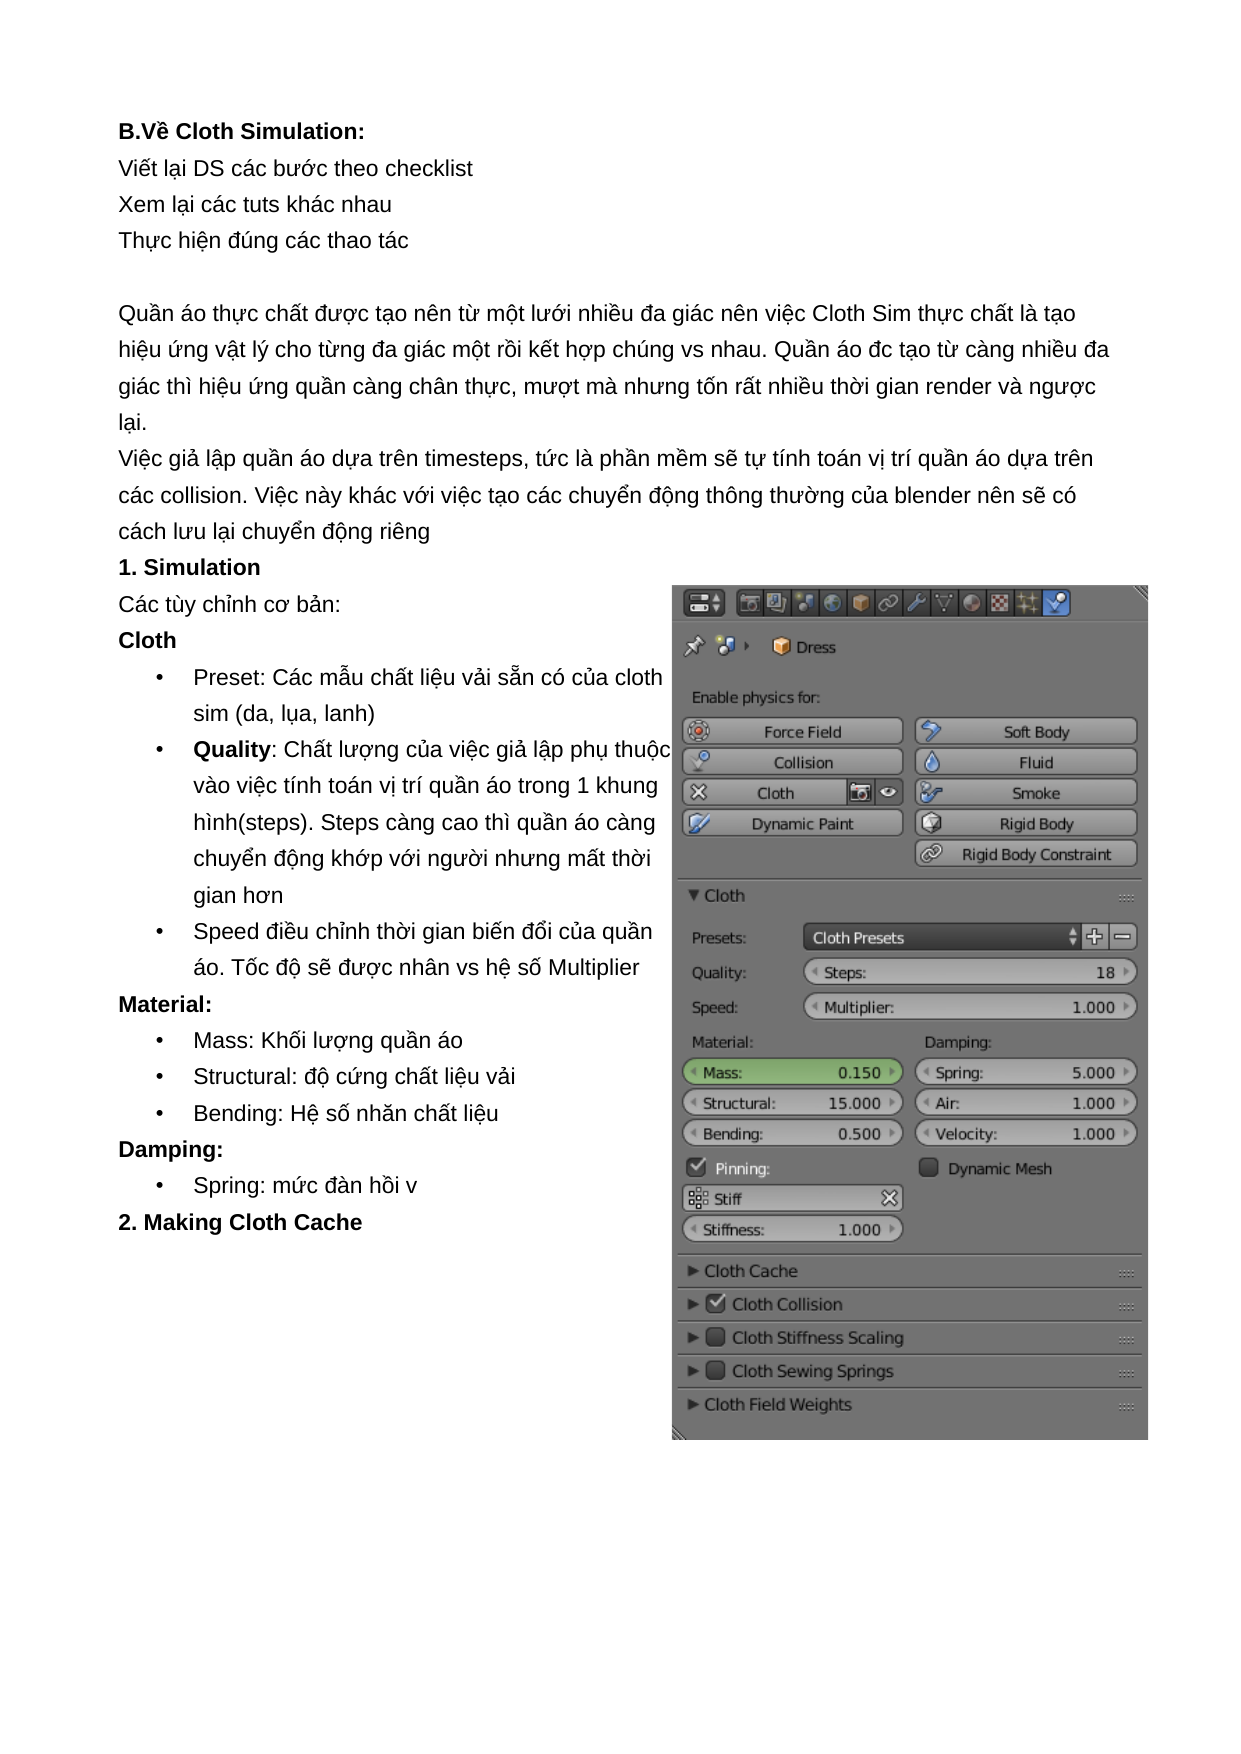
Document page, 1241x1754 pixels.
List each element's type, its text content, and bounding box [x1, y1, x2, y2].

text Xem lại các tuts khác nhau [118, 191, 1122, 217]
picture [671, 585, 1149, 1440]
text 2. Making Cloth Cache [118, 1209, 671, 1235]
list Mass: Khối lượng quần áo [156, 1027, 671, 1053]
text Thực hiện đúng các thao tác [118, 227, 1122, 253]
list Quality: Chất lượng của việc giả lập phụ thuộc vào việc tính toán vị trí quần áo trong 1 khung hình(steps). Steps càng cao thì quần áo càng chuyển động khớp với người nhưng mất thời gian hơn [156, 736, 671, 908]
text Damping: [118, 1136, 671, 1162]
text 1. Simulation [118, 554, 1122, 581]
text Material: [118, 991, 671, 1017]
list Structural: độ cứng chất liệu vải [156, 1063, 671, 1090]
text Quần áo thực chất được tạo nên từ một lưới nhiều đa giác nên việc Cloth Sim thực chất là tạo hiệu ứng vật lý cho từng đa giác một rồi kết hợp chúng vs nhau. Quần áo đc tạo từ càng nhiều đa giác thì hiệu ứng quần càng chân thực, mượt mà nhưng tốn rất nhiều thời gian render và ngược lại. [118, 300, 1122, 435]
text Việc giả lập quần áo dựa trên timesteps, tức là phần mềm sẽ tự tính toán vị trí quần áo dựa trên các collision. Việc này khác với việc tạo các chuyển động thông thường của blender nên sẽ có cách lưu lại chuyển động riêng [118, 445, 1122, 544]
list Spring: mức đàn hồi v [156, 1172, 671, 1199]
text B.Về Cloth Simulation: [118, 118, 1122, 144]
list Speed điều chỉnh thời gian biến đổi của quần áo. Tốc độ sẽ được nhân vs hệ số Multiplier [156, 918, 671, 981]
text Các tùy chỉnh cơ bản: [118, 591, 671, 617]
text Cloth [118, 627, 671, 653]
list Bending: Hệ số nhăn chất liệu [156, 1100, 671, 1126]
list Preset: Các mẫu chất liệu vải sẵn có của cloth sim (da, lụa, lanh) [156, 663, 671, 726]
text Viết lại DS các bước theo checklist [118, 154, 1122, 181]
